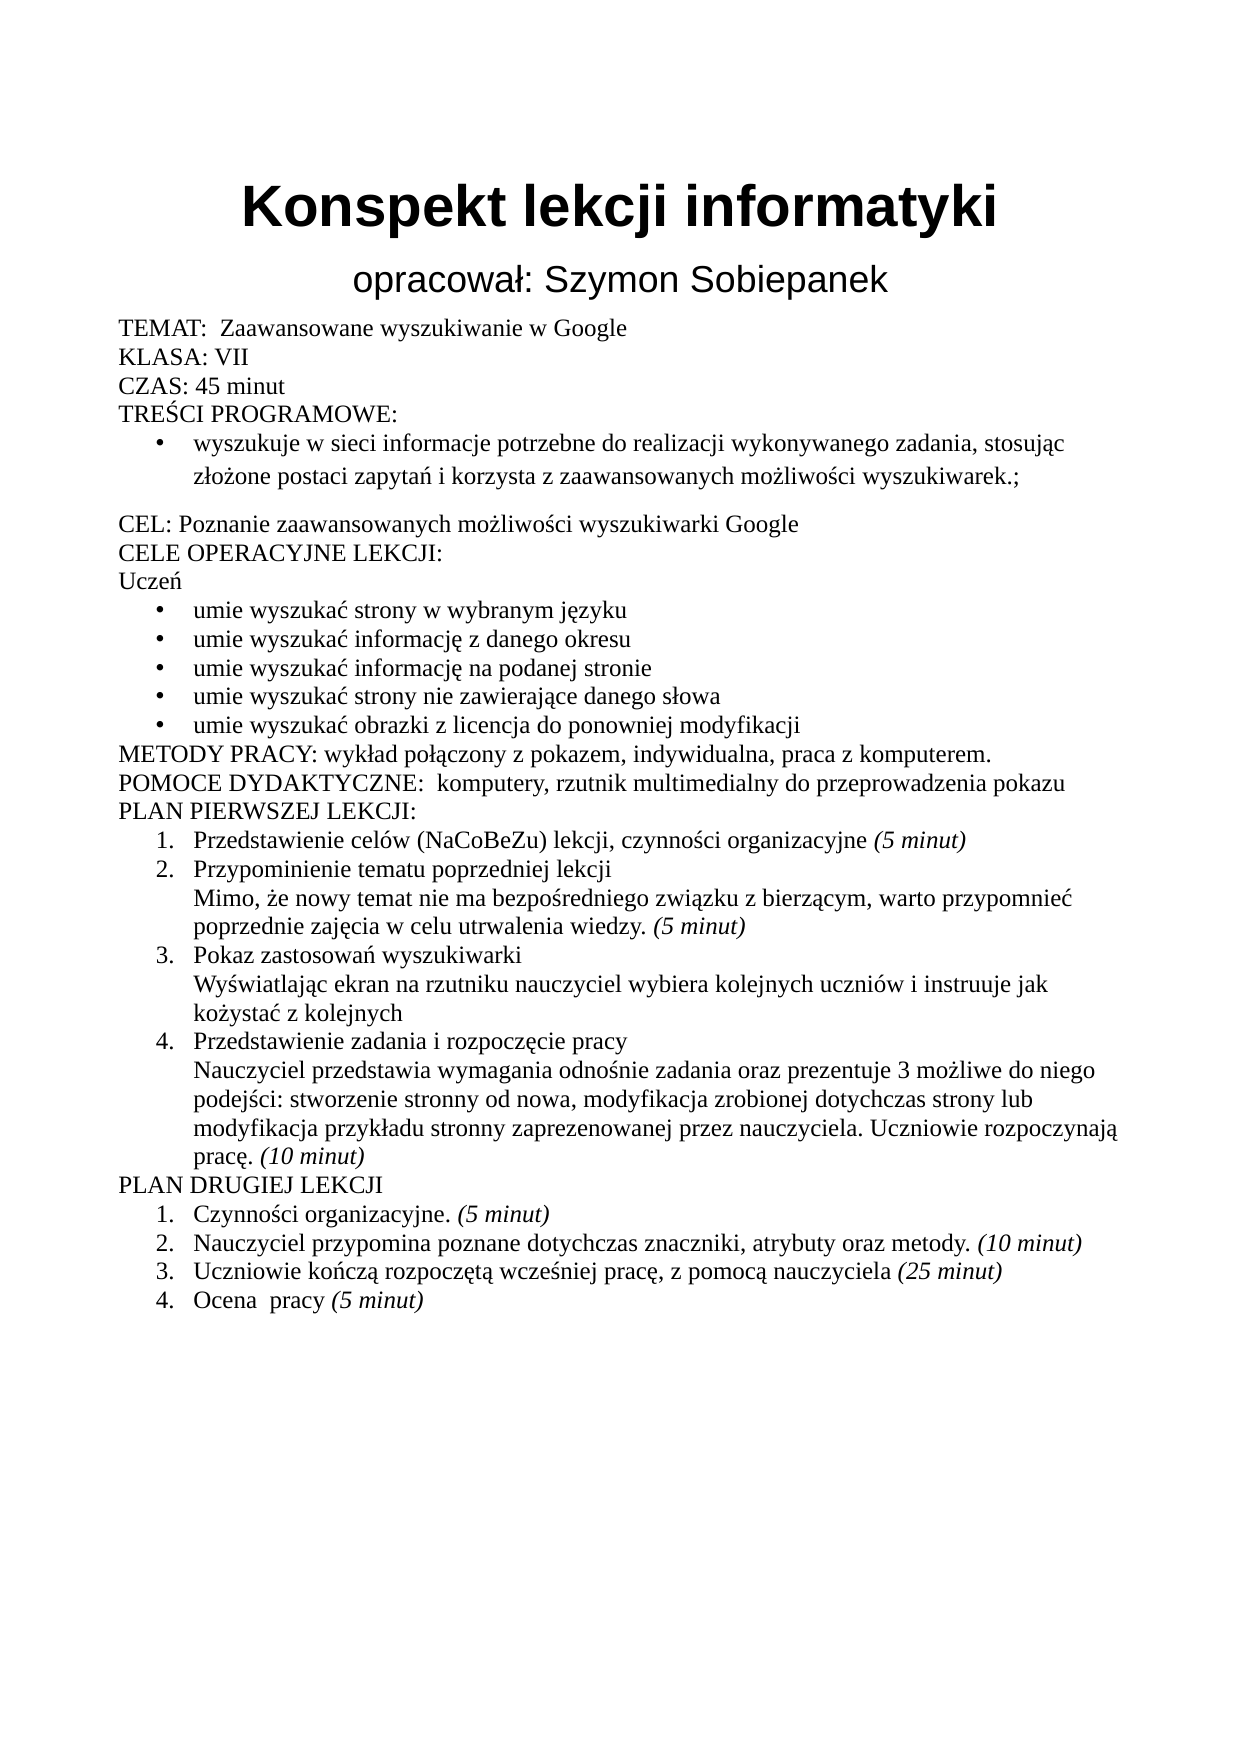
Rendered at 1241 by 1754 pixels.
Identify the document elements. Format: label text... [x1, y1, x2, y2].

list Przypominienie tematu poprzedniej lekcji [156, 854, 1122, 883]
text TREŚCI PROGRAMOWE: [118, 399, 1122, 428]
text PLAN DRUGIEJ LEKCJI [118, 1170, 1122, 1199]
list wyszukuje w sieci informacje potrzebne do realizacji wykonywanego zadania, stosując złożone postaci zapytań i korzysta z zaawansowanych możliwości wyszukiwarek.; [156, 428, 1122, 490]
list Pokaz zastosowań wyszukiwarki [156, 940, 1122, 969]
list umie wyszukać strony nie zawierające danego słowa [156, 681, 1122, 710]
text KLASA: VII [118, 342, 1122, 371]
list Nauczyciel przedstawia wymagania odnośnie zadania oraz prezentuje 3 możliwe do niego podejści: stworzenie stronny od nowa, modyfikacja zrobionej dotychczas strony lub modyfikacja przykładu stronny zaprezenowanej przez nauczyciela. Uczniowie rozpoczynają pracę. (10 minut) [156, 1055, 1122, 1170]
list Mimo, że nowy temat nie ma bezpośredniego związku z bierzącym, warto przypomnieć poprzednie zajęcia w celu utrwalenia wiedzy. (5 minut) [156, 883, 1122, 940]
list umie wyszukać strony w wybranym języku [156, 595, 1122, 624]
text TEMAT: Zaawansowane wyszukiwanie w Google [118, 313, 1122, 342]
title Konspekt lekcji informatyki [118, 172, 1122, 239]
list Czynności organizacyjne. (5 minut) [156, 1199, 1122, 1228]
list Przedstawienie celów (NaCoBeZu) lekcji, czynności organizacyjne (5 minut) [156, 825, 1122, 854]
text CEL: Poznanie zaawansowanych możliwości wyszukiwarki Google [118, 509, 1122, 538]
list Wyświatlając ekran na rzutniku nauczyciel wybiera kolejnych uczniów i instruuje jak kożystać z kolejnych [156, 969, 1122, 1026]
subtitle opracował: Szymon Sobiepanek [118, 258, 1122, 301]
text CELE OPERACYJNE LEKCJI: [118, 538, 1122, 566]
list Ocena pracy (5 minut) [156, 1285, 1122, 1314]
list umie wyszukać informację z danego okresu [156, 624, 1122, 653]
list Przedstawienie zadania i rozpoczęcie pracy [156, 1026, 1122, 1055]
text Uczeń [118, 566, 1122, 595]
list umie wyszukać obrazki z licencja do ponowniej modyfikacji [156, 710, 1122, 739]
list Nauczyciel przypomina poznane dotychczas znaczniki, atrybuty oraz metody. (10 minut) [156, 1228, 1122, 1256]
text POMOCE DYDAKTYCZNE: komputery, rzutnik multimedialny do przeprowadzenia pokazu [118, 768, 1122, 796]
text CZAS: 45 minut [118, 371, 1122, 399]
text PLAN PIERWSZEJ LEKCJI: [118, 796, 1122, 825]
list umie wyszukać informację na podanej stronie [156, 653, 1122, 681]
text METODY PRACY: wykład połączony z pokazem, indywidualna, praca z komputerem. [118, 739, 1122, 768]
list Uczniowie kończą rozpoczętą wcześniej pracę, z pomocą nauczyciela (25 minut) [156, 1256, 1122, 1285]
